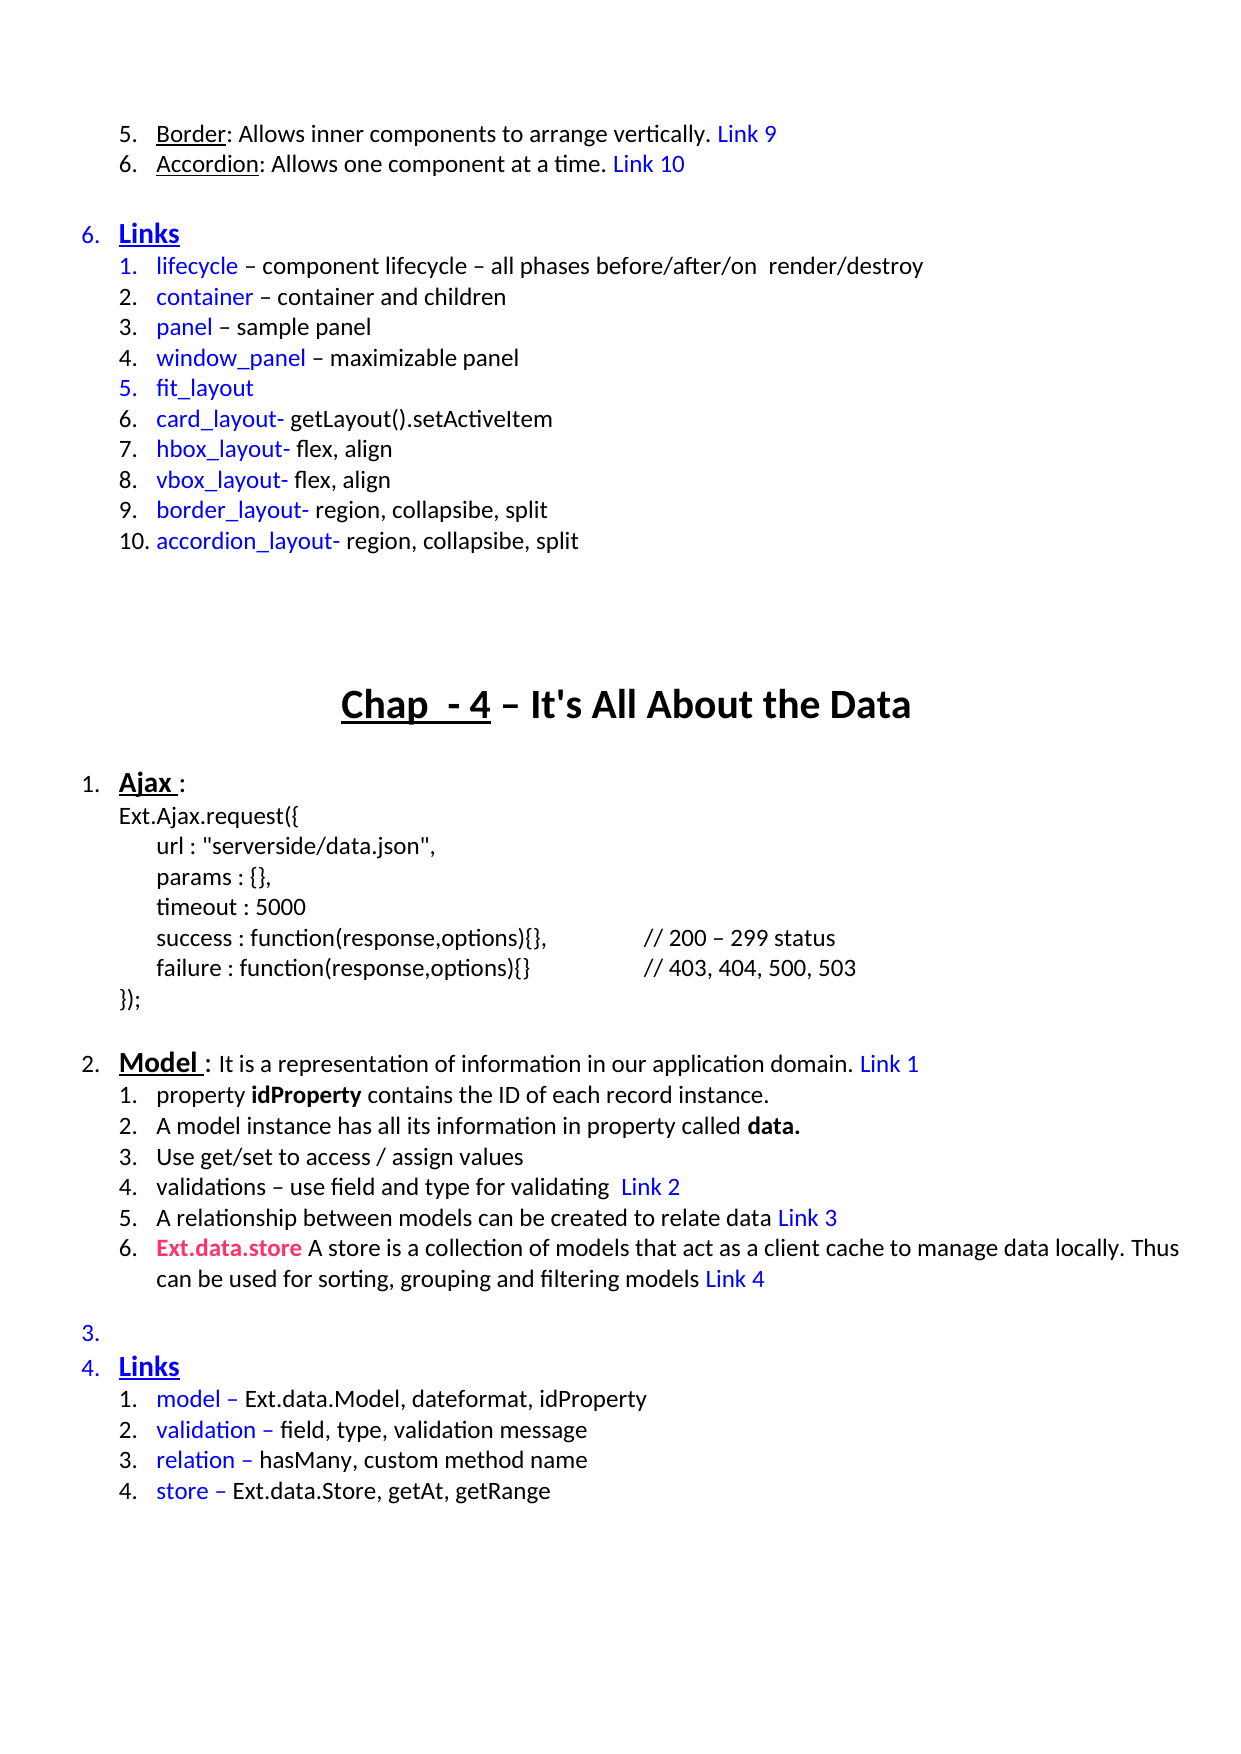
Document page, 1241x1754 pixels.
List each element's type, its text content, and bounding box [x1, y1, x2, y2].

list Ext.data.store A store is a collection of models that act as a client cache to manage data locally. Thus can be used for sorting, grouping and filtering models Link 4 [119, 1232, 1209, 1317]
list accordion_layout- region, collapsibe, split [119, 525, 1209, 556]
list Model : It is a representation of information in our application domain. Link 1 [81, 1044, 1209, 1079]
text Chap - 4 – It's All About the Data [44, 678, 1209, 728]
list vbox_layout- flex, align [119, 464, 1209, 494]
list Accordion: Allows one component at a time. Link 10 [119, 149, 1209, 215]
list window_panel – maximizable panel [119, 342, 1209, 372]
list card_layout- getLayout().setActiveItem [119, 403, 1209, 433]
list Border: Allows inner components to arrange vertically. Link 9 [119, 118, 1209, 149]
list failure : function(response,options){} // 403, 404, 500, 503 [119, 952, 1209, 983]
list }); [81, 983, 1209, 1044]
list validation – field, type, validation message [119, 1414, 1209, 1445]
list A relationship between models can be created to relate data Link 3 [119, 1202, 1209, 1232]
list Use get/set to access / assign values [119, 1141, 1209, 1171]
list container – container and children [119, 281, 1209, 311]
list A model instance has all its information in property called data. [119, 1110, 1209, 1141]
list panel – sample panel [119, 311, 1209, 342]
list property idProperty contains the ID of each record instance. [119, 1079, 1209, 1110]
list Ajax : Ext.Ajax.request({ [81, 764, 1209, 830]
list lifecycle – component lifecycle – all phases before/after/on render/destroy [119, 250, 1209, 281]
list success : function(response,options){}, // 200 – 299 status [119, 922, 1209, 952]
list relation – hasMany, custom method name [119, 1445, 1209, 1475]
list Links [81, 215, 1209, 250]
list Links [81, 1348, 1209, 1384]
list validations – use field and type for validating Link 2 [119, 1171, 1209, 1202]
list hbox_layout- flex, align [119, 433, 1209, 464]
list url : "serverside/data.json", params : {}, [119, 830, 1209, 891]
list store – Ext.data.Store, getAt, getRange [119, 1475, 1209, 1506]
list model – Ext.data.Model, dateformat, idProperty [119, 1384, 1209, 1414]
list fit_layout [119, 372, 1209, 403]
list timeout : 5000 [119, 891, 1209, 922]
list border_layout- region, collapsibe, split [119, 494, 1209, 525]
